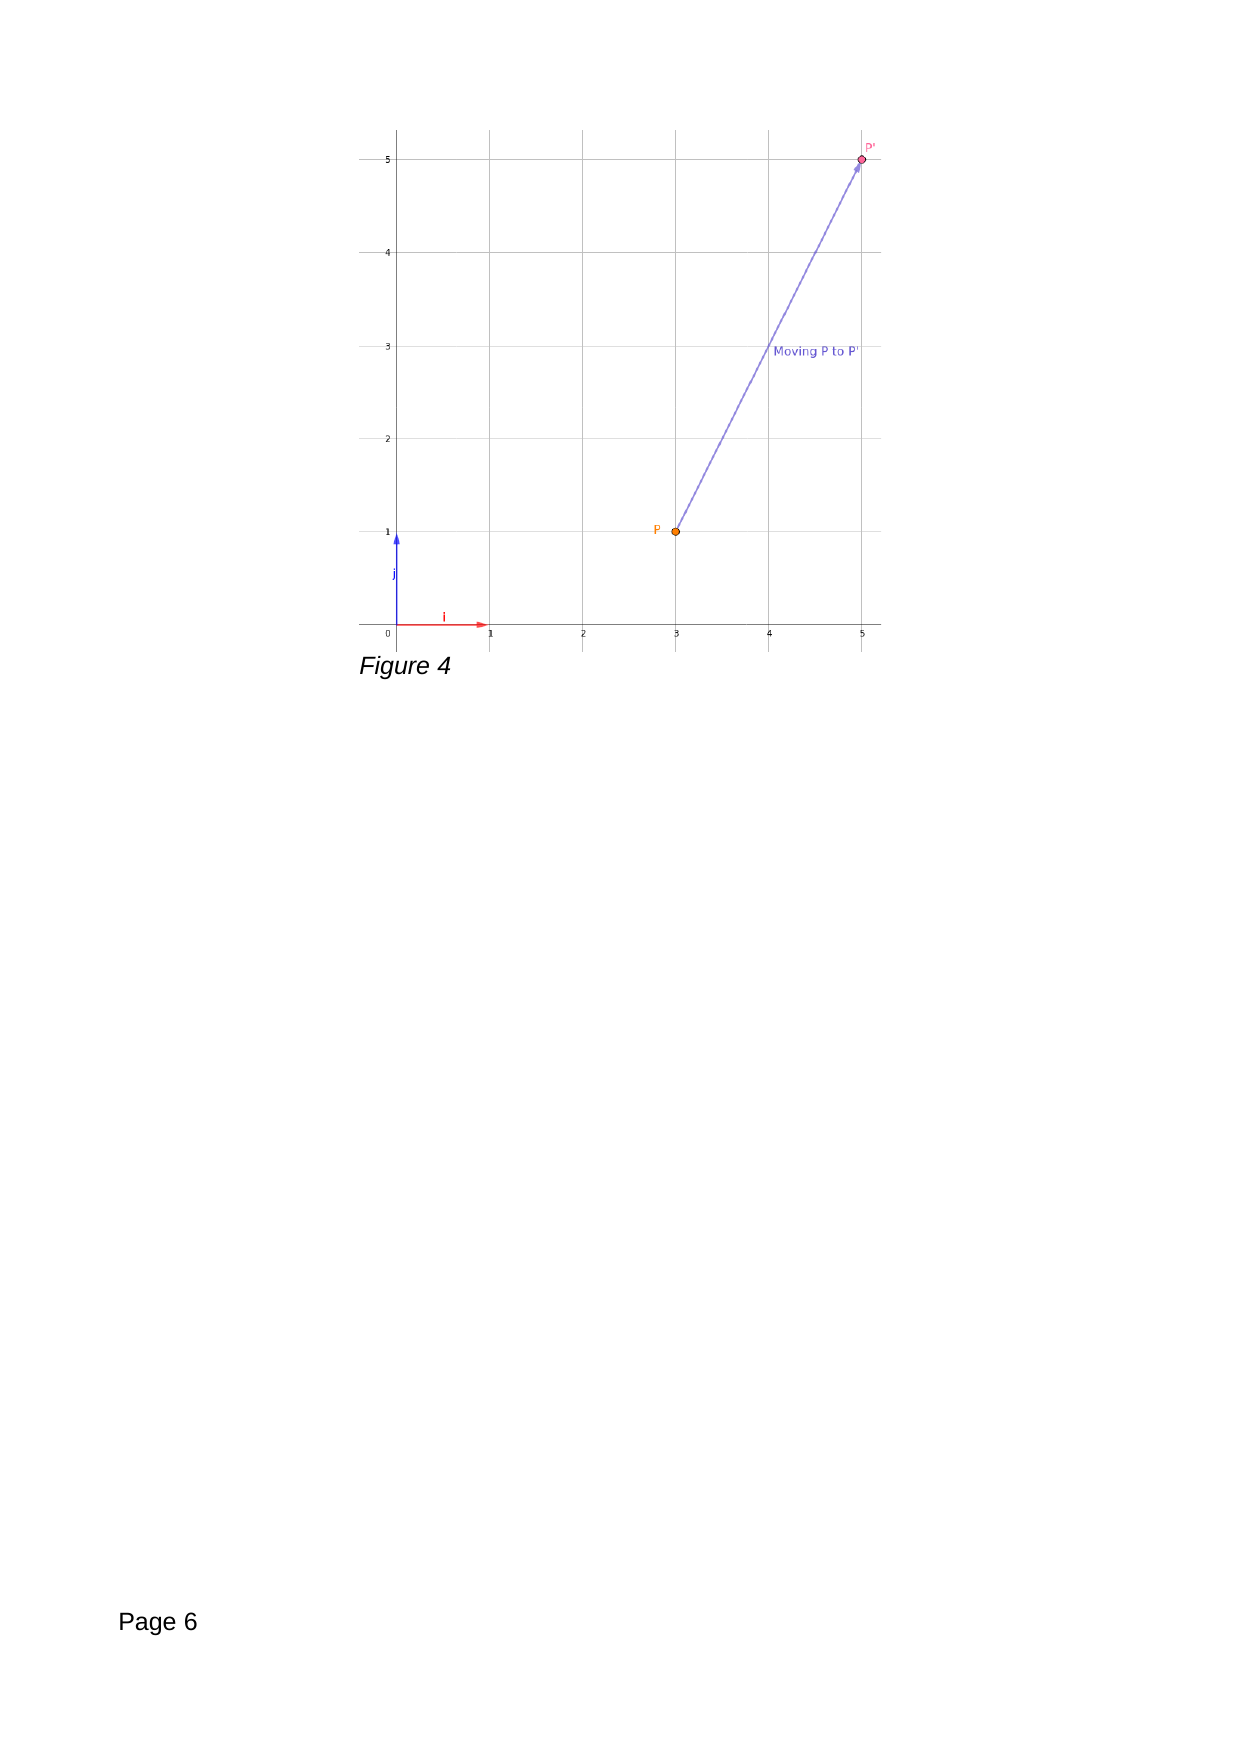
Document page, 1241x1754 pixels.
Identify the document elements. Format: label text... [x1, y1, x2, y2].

picture [359, 130, 882, 652]
text Figure 4 [359, 652, 881, 680]
